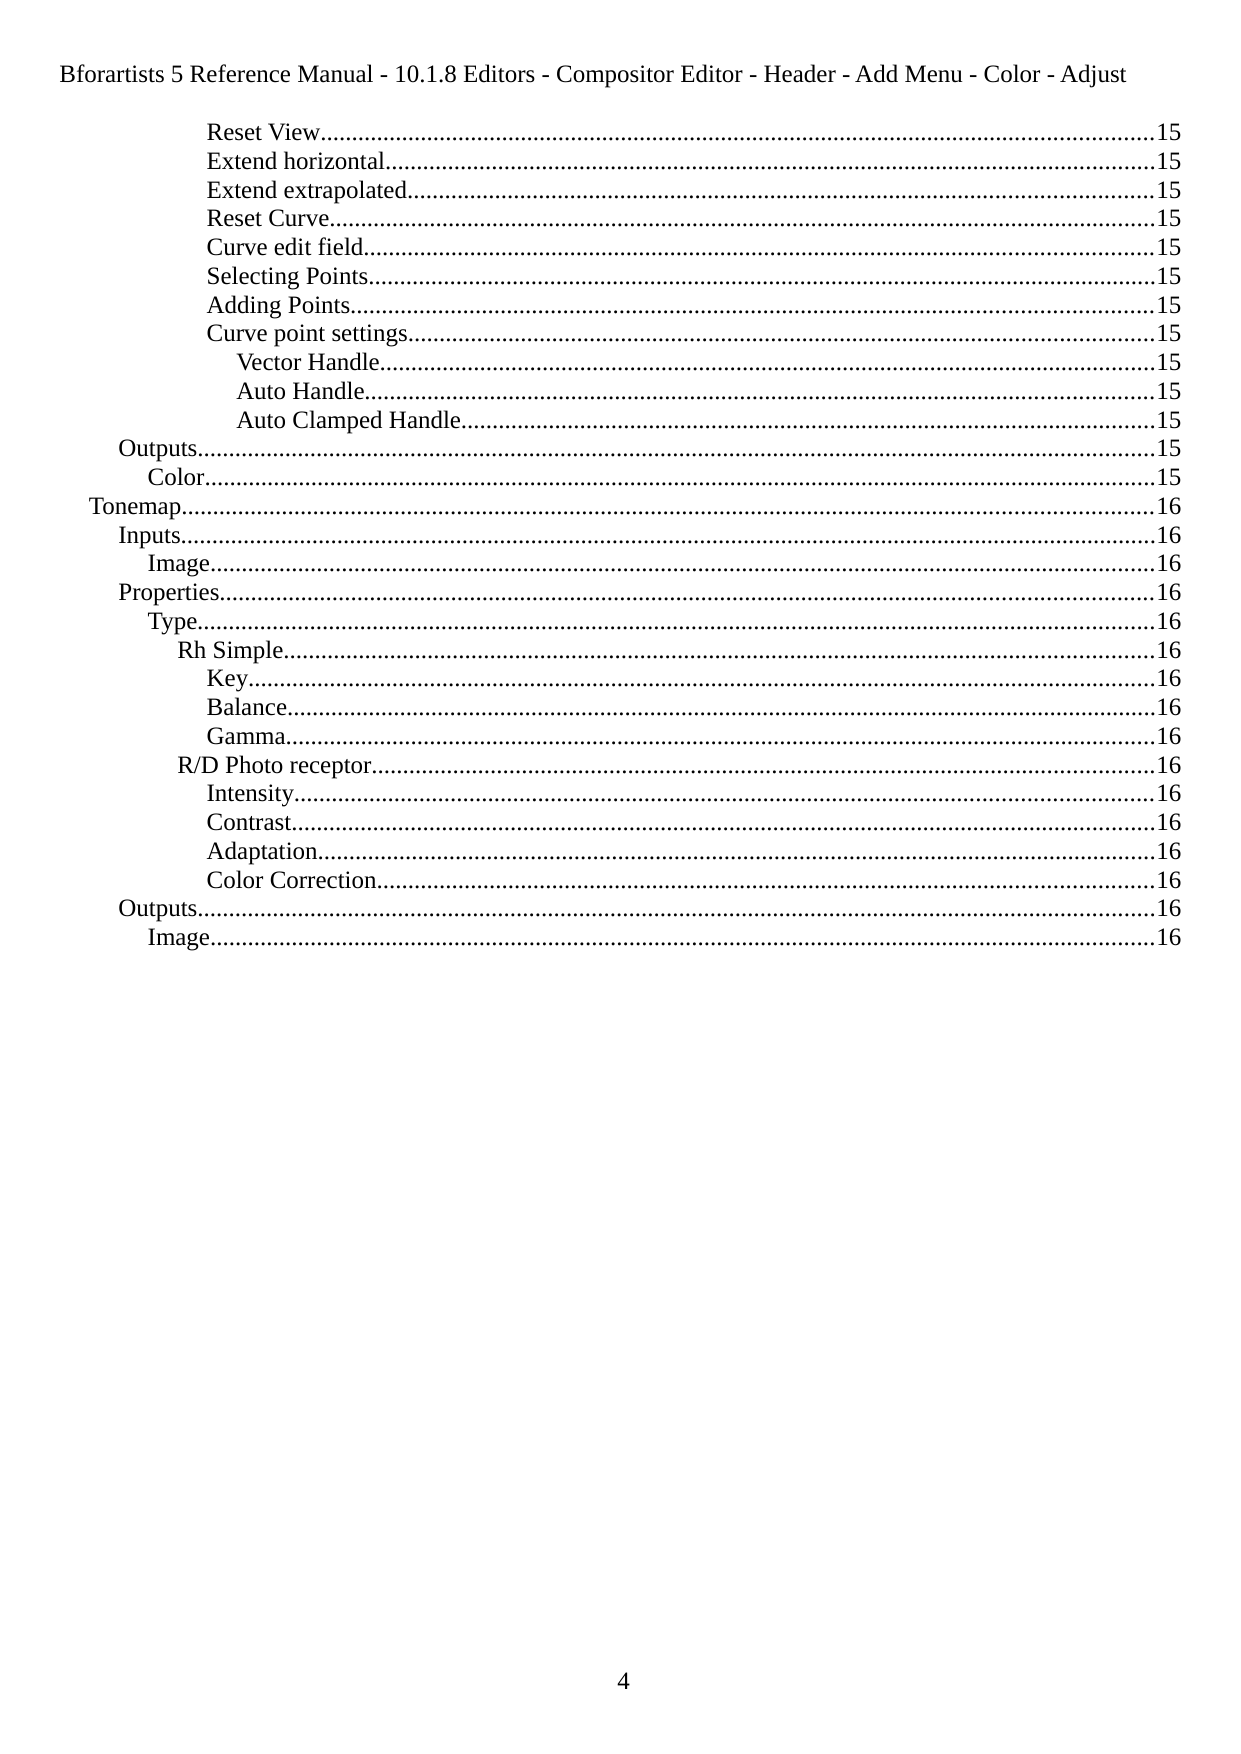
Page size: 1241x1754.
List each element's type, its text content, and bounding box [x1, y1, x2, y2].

text Properties 16 [118, 577, 1181, 606]
text Reset View 15 [206, 117, 1181, 146]
text Extend horizontal 15 [206, 146, 1181, 175]
text Image 16 [147, 922, 1181, 951]
text Reset Curve 15 [206, 203, 1181, 232]
text Adaptation 16 [206, 836, 1181, 865]
text Color 15 [147, 462, 1181, 491]
text Gamma 16 [206, 721, 1181, 750]
text Vector Handle 15 [236, 347, 1181, 376]
text Intensity 16 [206, 778, 1181, 807]
text Auto Clamped Handle 15 [236, 405, 1181, 433]
text Outputs 15 [118, 433, 1181, 462]
text Outputs 16 [118, 893, 1181, 922]
text Key 16 [206, 663, 1181, 692]
text Extend extrapolated 15 [206, 175, 1181, 203]
text Contrast 16 [206, 807, 1181, 836]
text Color Correction 16 [206, 865, 1181, 893]
text Curve point settings 15 [206, 318, 1181, 347]
text R/D Photo receptor 16 [177, 750, 1181, 778]
text Selecting Points 15 [206, 261, 1181, 290]
text Tonemap 16 [88, 491, 1181, 520]
text Type 16 [147, 606, 1181, 635]
text Auto Handle 15 [236, 376, 1181, 405]
text Image 16 [147, 548, 1181, 577]
text Curve edit field 15 [206, 232, 1181, 261]
text Balance 16 [206, 692, 1181, 721]
text Inputs 16 [118, 520, 1181, 548]
text Rh Simple 16 [177, 635, 1181, 663]
text Adding Points 15 [206, 290, 1181, 318]
